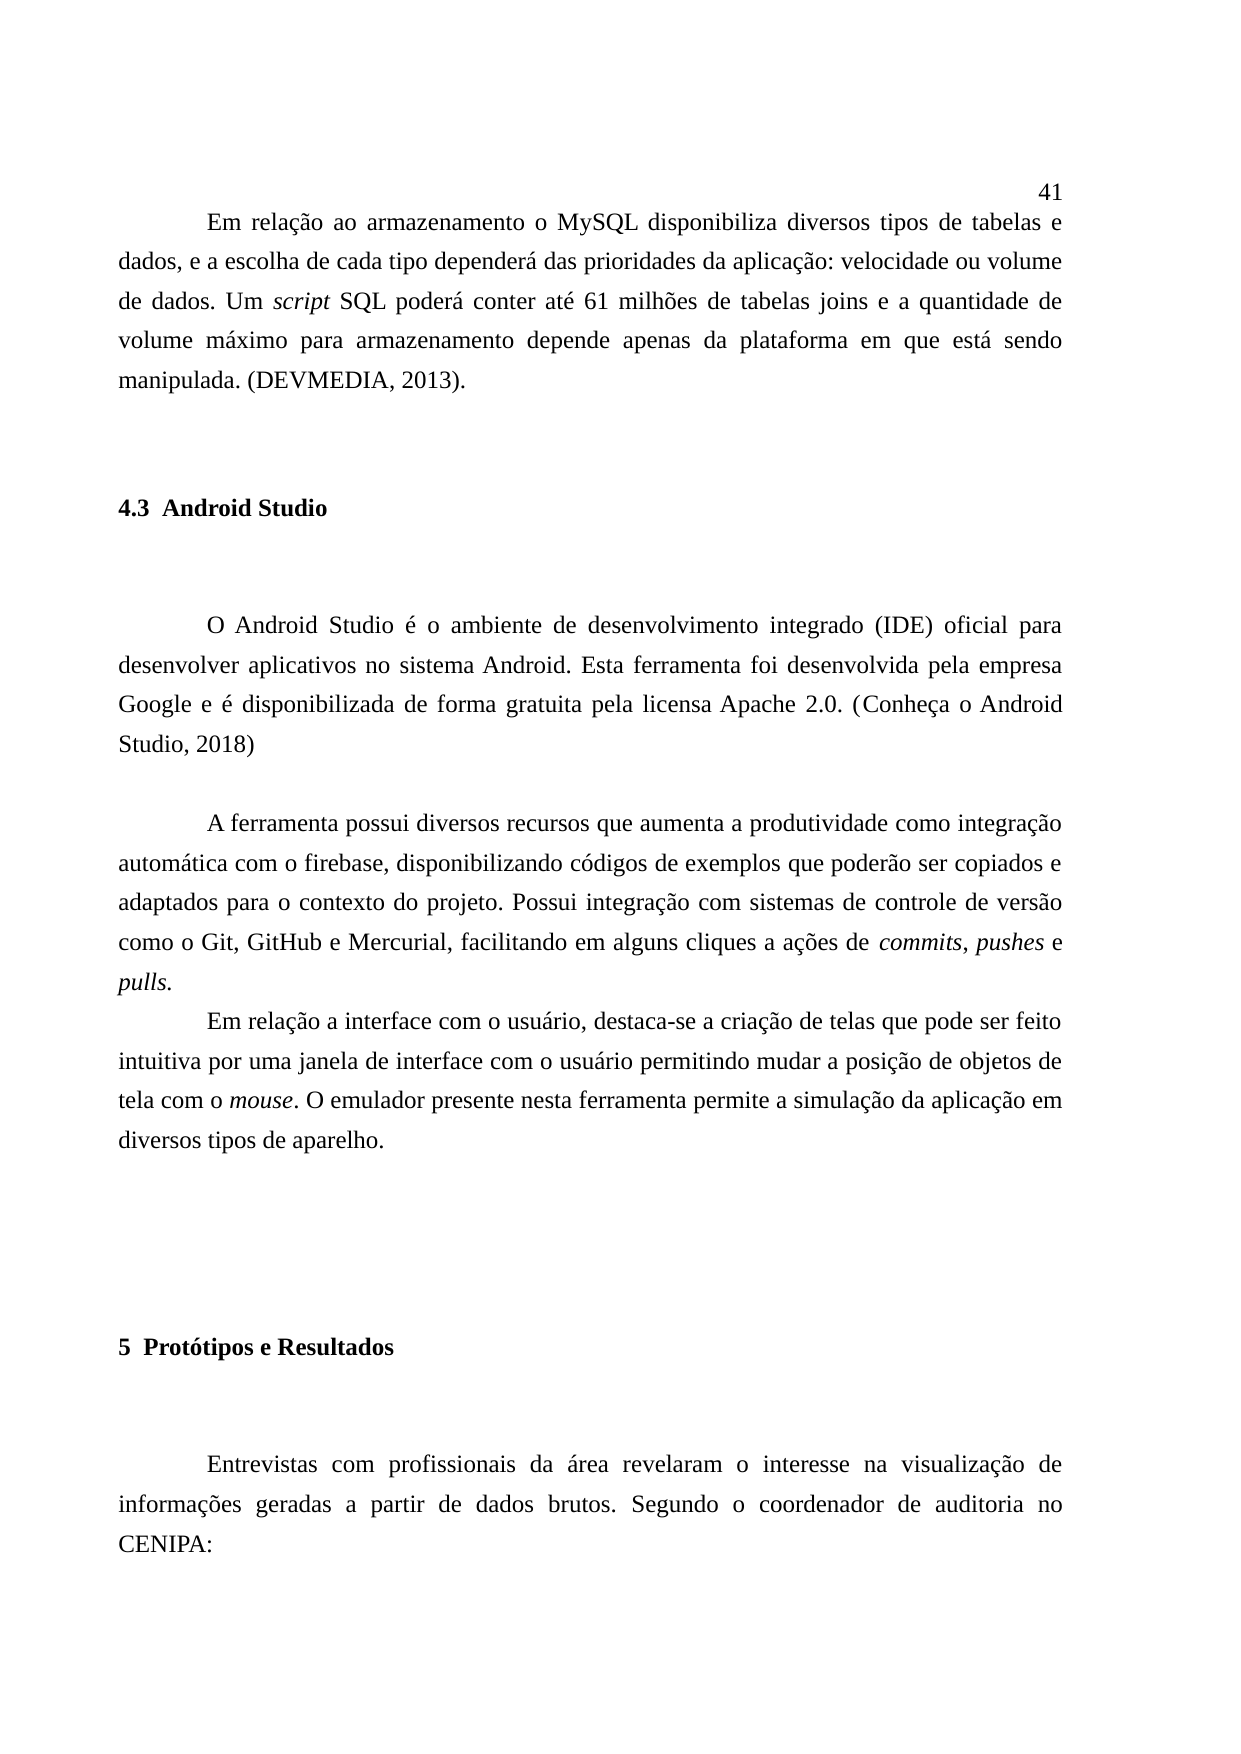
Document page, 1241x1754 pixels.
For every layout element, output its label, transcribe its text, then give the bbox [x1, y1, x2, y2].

text Em relação ao armazenamento o MySQL disponibiliza diversos tipos de tabelas e dados, e a escolha de cada tipo dependerá das prioridades da aplicação: velocidade ou volume de dados. Um script SQL poderá conter até 61 milhões de tabelas joins e a quantidade de volume máximo para armazenamento depende apenas da plataforma em que está sendo manipulada. (DEVMEDIA, 2013). [118, 207, 1063, 394]
text Em relação a interface com o usuário, destaca-se a criação de telas que pode ser feito intuitiva por uma janela de interface com o usuário permitindo mudar a posição de objetos de tela com o mouse. O emulador presente nesta ferramenta permite a simulação da aplicação em diversos tipos de aparelho. [118, 1006, 1063, 1154]
text O Android Studio é o ambiente de desenvolvimento integrado (IDE) oficial para desenvolver aplicativos no sistema Android. Esta ferramenta foi desenvolvida pela empresa Google e é disponibilizada de forma gratuita pela licensa Apache 2.0. (Conheça o Android Studio, 2018) [118, 610, 1063, 758]
subtitle Protótipos e Resultados [118, 1332, 1063, 1361]
subtitle Android Studio [118, 493, 1063, 522]
text A ferramenta possui diversos recursos que aumenta a produtividade como integração automática com o firebase, disponibilizando códigos de exemplos que poderão ser copiados e adaptados para o contexto do projeto. Possui integração com sistemas de controle de versão como o Git, GitHub e Mercurial, facilitando em alguns cliques a ações de commits, pushes e pulls. [118, 808, 1063, 995]
text Entrevistas com profissionais da área revelaram o interesse na visualização de informações geradas a partir de dados brutos. Segundo o coordenador de auditoria no CENIPA: [118, 1449, 1063, 1557]
